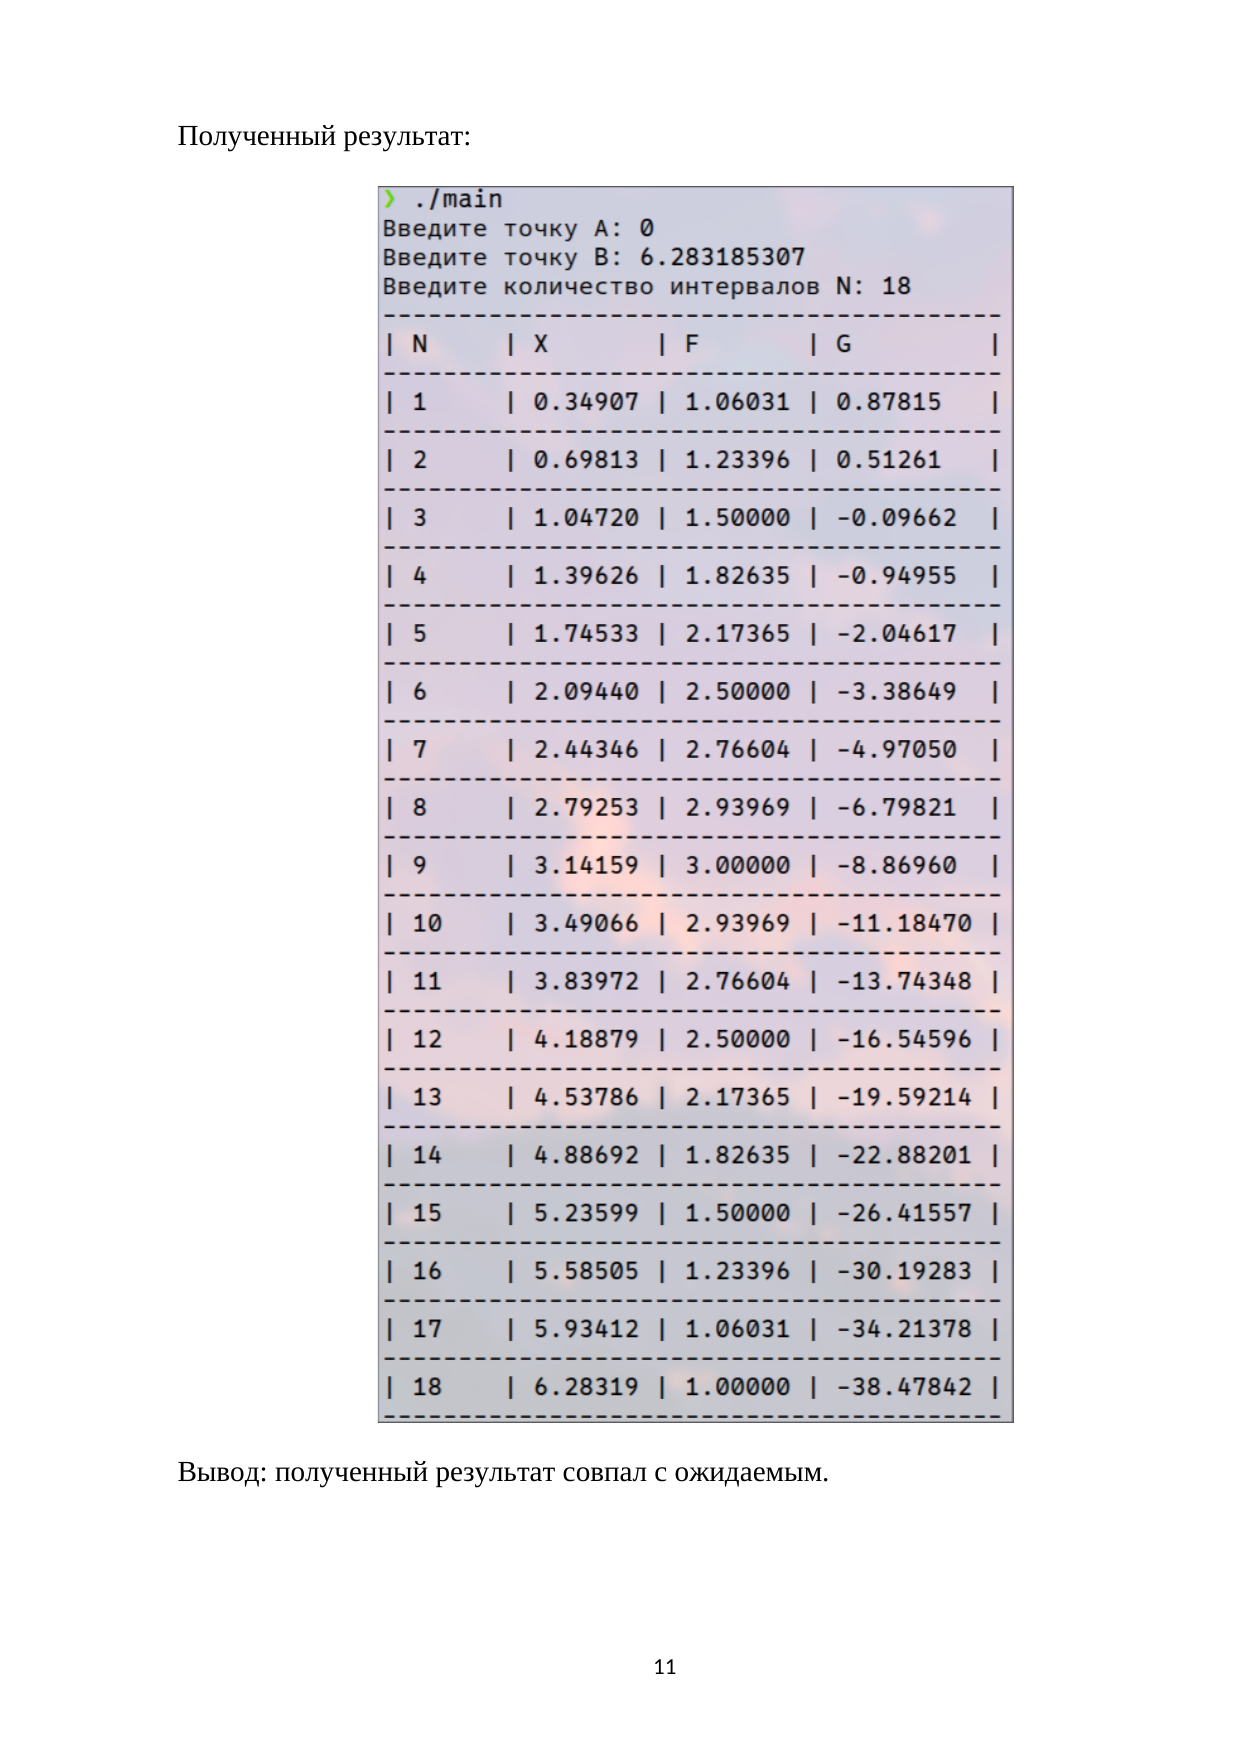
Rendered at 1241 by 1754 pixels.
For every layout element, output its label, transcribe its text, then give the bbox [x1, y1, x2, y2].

text Полученный результат: [177, 118, 1152, 152]
picture [377, 186, 1014, 1423]
text Вывод: полученный результат совпал с ожидаемым. [177, 1454, 1152, 1487]
